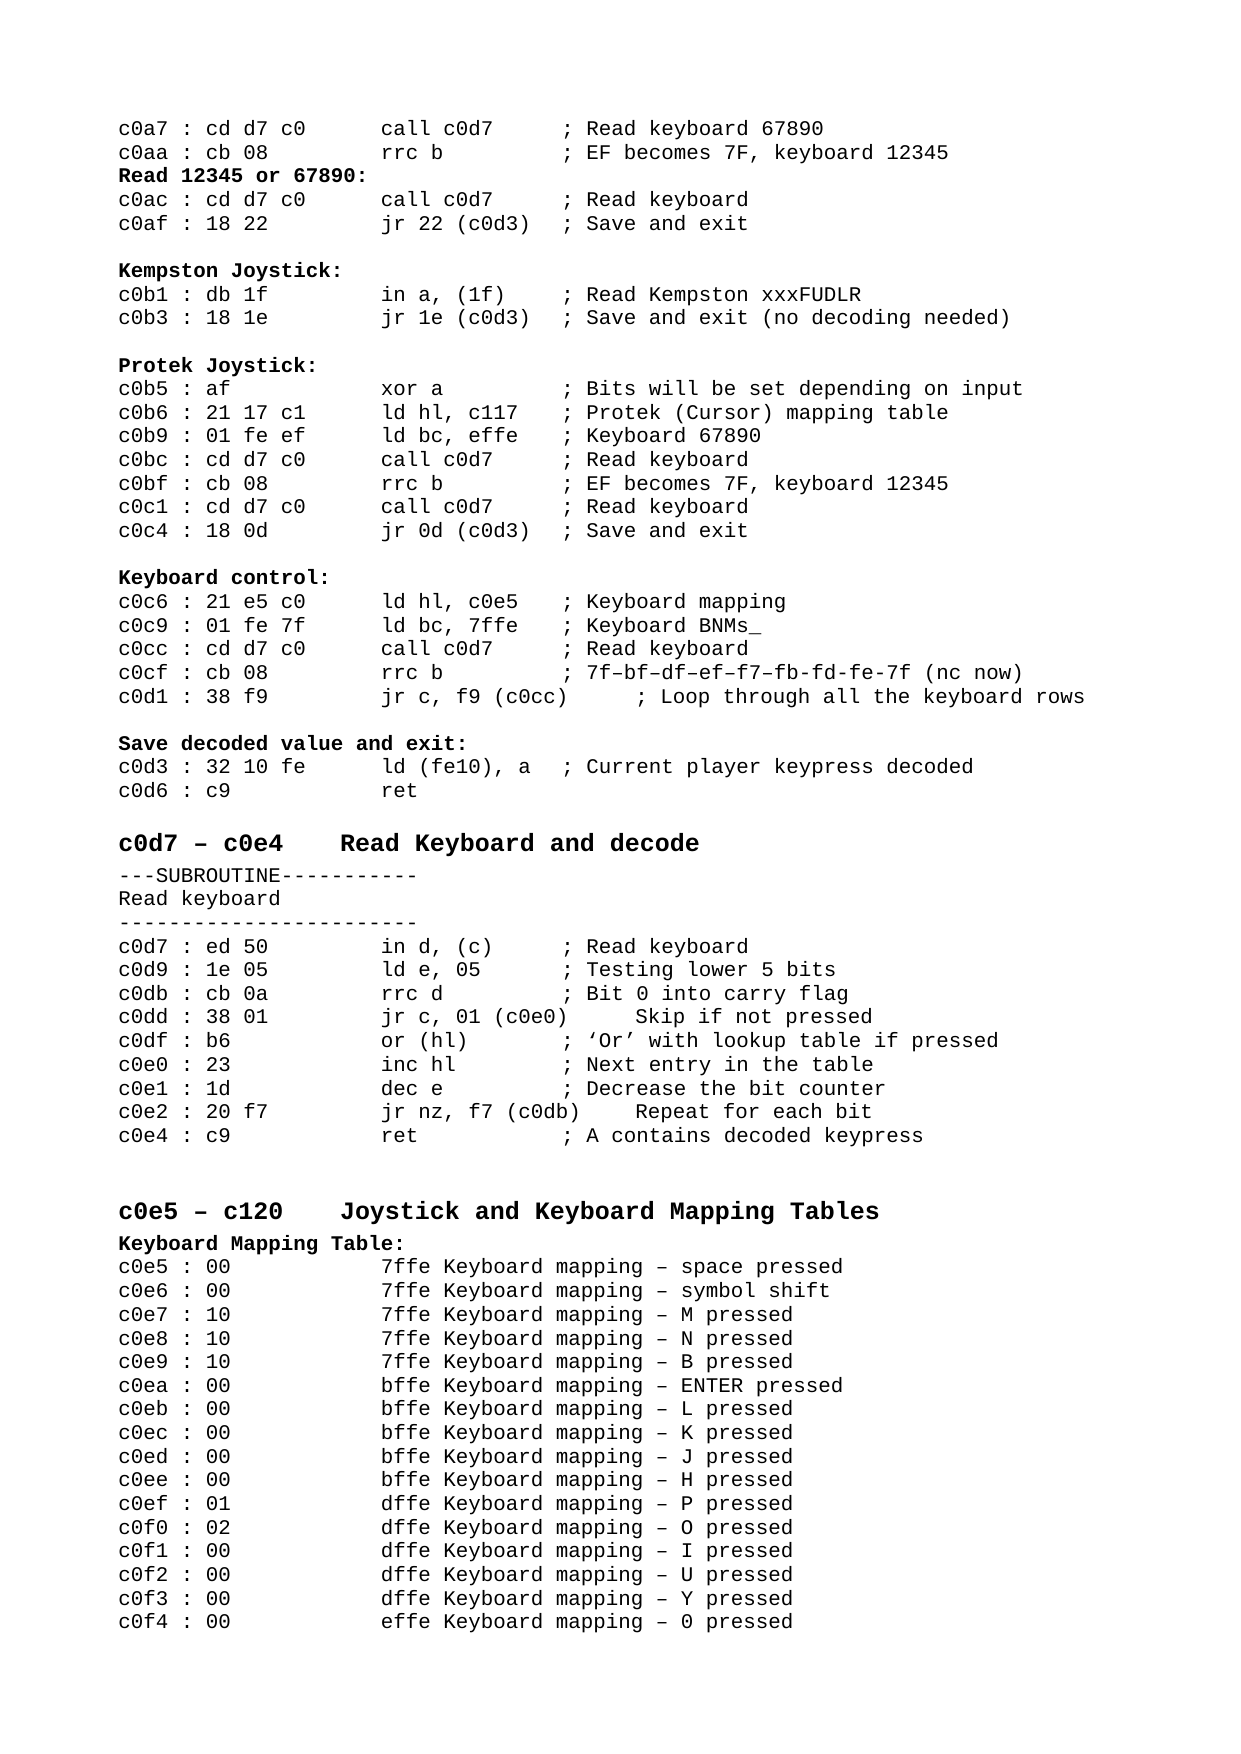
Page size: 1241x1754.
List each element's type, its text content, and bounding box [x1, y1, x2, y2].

text c0c4 : 18 0d jr 0d (c0d3) ; Save and exit [118, 520, 1122, 544]
text Protek Joystick: [118, 354, 1122, 378]
text Keyboard Mapping Table: [118, 1233, 1122, 1257]
text c0e7 : 10 7ffe Keyboard mapping – M pressed [118, 1304, 1122, 1327]
text c0a7 : cd d7 c0 call c0d7 ; Read keyboard 67890 [118, 118, 1122, 142]
text c0c1 : cd d7 c0 call c0d7 ; Read keyboard [118, 496, 1122, 520]
text c0e2 : 20 f7 jr nz, f7 (c0db) Repeat for each bit [118, 1101, 1122, 1125]
text c0f3 : 00 dffe Keyboard mapping – Y pressed [118, 1588, 1122, 1611]
text c0cc : cd d7 c0 call c0d7 ; Read keyboard [118, 638, 1122, 662]
text c0d6 : c9 ret [118, 780, 1122, 804]
subtitle c0d7 – c0e4 Read Keyboard and decode [118, 830, 1122, 859]
text ---SUBROUTINE----------- [118, 865, 1122, 888]
text Read 12345 or 67890: [118, 165, 1122, 189]
text c0db : cb 0a rrc d ; Bit 0 into carry flag [118, 983, 1122, 1007]
text Read keyboard [118, 888, 1122, 912]
text c0f1 : 00 dffe Keyboard mapping – I pressed [118, 1540, 1122, 1564]
text c0e1 : 1d dec e ; Decrease the bit counter [118, 1077, 1122, 1101]
text c0b3 : 18 1e jr 1e (c0d3) ; Save and exit (no decoding needed) [118, 307, 1122, 331]
text c0e8 : 10 7ffe Keyboard mapping – N pressed [118, 1327, 1122, 1351]
text c0dd : 38 01 jr c, 01 (c0e0) Skip if not pressed [118, 1007, 1122, 1030]
text c0c6 : 21 e5 c0 ld hl, c0e5 ; Keyboard mapping [118, 591, 1122, 615]
text c0f2 : 00 dffe Keyboard mapping – U pressed [118, 1564, 1122, 1588]
text c0e9 : 10 7ffe Keyboard mapping – B pressed [118, 1351, 1122, 1375]
text Kempston Joystick: [118, 260, 1122, 284]
text c0d9 : 1e 05 ld e, 05 ; Testing lower 5 bits [118, 959, 1122, 983]
text c0f4 : 00 effe Keyboard mapping – 0 pressed [118, 1611, 1122, 1635]
text Save decoded value and exit: [118, 733, 1122, 757]
text Keyboard control: [118, 567, 1122, 591]
text c0ed : 00 bffe Keyboard mapping – J pressed [118, 1446, 1122, 1469]
text c0af : 18 22 jr 22 (c0d3) ; Save and exit [118, 213, 1122, 236]
text c0eb : 00 bffe Keyboard mapping – L pressed [118, 1398, 1122, 1422]
text ------------------------ [118, 912, 1122, 936]
text c0bc : cd d7 c0 call c0d7 ; Read keyboard [118, 449, 1122, 473]
text c0ac : cd d7 c0 call c0d7 ; Read keyboard [118, 189, 1122, 213]
text c0ee : 00 bffe Keyboard mapping – H pressed [118, 1469, 1122, 1493]
subtitle c0e5 – c120 Joystick and Keyboard Mapping Tables [118, 1199, 1122, 1227]
text c0f0 : 02 dffe Keyboard mapping – O pressed [118, 1517, 1122, 1540]
text c0b6 : 21 17 c1 ld hl, c117 ; Protek (Cursor) mapping table [118, 402, 1122, 426]
text c0b5 : af xor a ; Bits will be set depending on input [118, 378, 1122, 402]
text c0e6 : 00 7ffe Keyboard mapping – symbol shift [118, 1280, 1122, 1304]
text c0d3 : 32 10 fe ld (fe10), a ; Current player keypress decoded [118, 757, 1122, 780]
text c0bf : cb 08 rrc b ; EF becomes 7F, keyboard 12345 [118, 473, 1122, 496]
text c0e4 : c9 ret ; A contains decoded keypress [118, 1125, 1122, 1148]
text c0b1 : db 1f in a, (1f) ; Read Kempston xxxFUDLR [118, 284, 1122, 307]
text c0ef : 01 dffe Keyboard mapping – P pressed [118, 1493, 1122, 1517]
text c0cf : cb 08 rrc b ; 7f–bf–df–ef–f7–fb-fd-fe-7f (nc now) [118, 662, 1122, 686]
text c0d1 : 38 f9 jr c, f9 (c0cc) ; Loop through all the keyboard rows [118, 686, 1122, 709]
text c0ec : 00 bffe Keyboard mapping – K pressed [118, 1422, 1122, 1446]
text c0ea : 00 bffe Keyboard mapping – ENTER pressed [118, 1375, 1122, 1398]
text c0c9 : 01 fe 7f ld bc, 7ffe ; Keyboard BNMs_ [118, 615, 1122, 638]
text c0b9 : 01 fe ef ld bc, effe ; Keyboard 67890 [118, 426, 1122, 449]
text c0aa : cb 08 rrc b ; EF becomes 7F, keyboard 12345 [118, 142, 1122, 165]
text c0d7 : ed 50 in d, (c) ; Read keyboard [118, 936, 1122, 959]
text c0e5 : 00 7ffe Keyboard mapping – space pressed [118, 1257, 1122, 1280]
text c0df : b6 or (hl) ; ‘Or’ with lookup table if pressed [118, 1030, 1122, 1054]
text c0e0 : 23 inc hl ; Next entry in the table [118, 1054, 1122, 1077]
